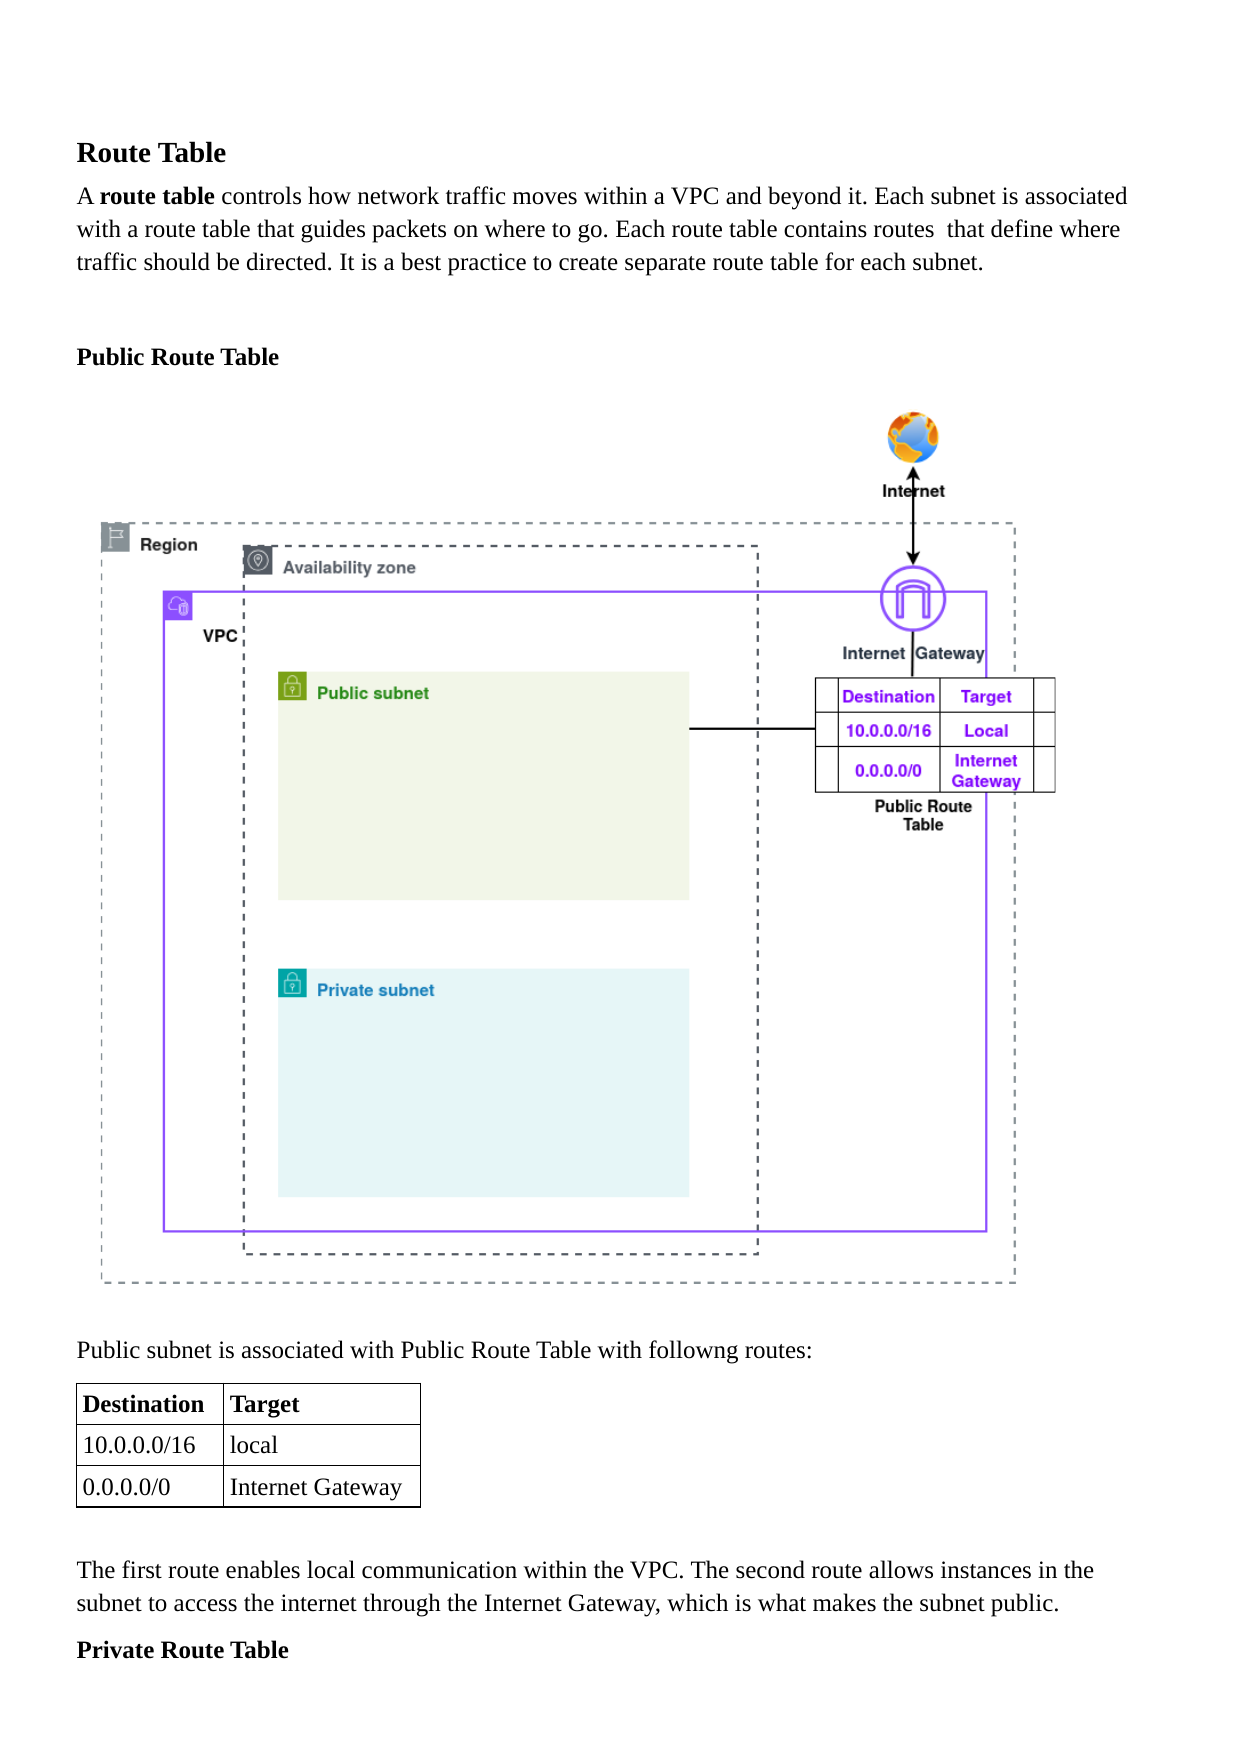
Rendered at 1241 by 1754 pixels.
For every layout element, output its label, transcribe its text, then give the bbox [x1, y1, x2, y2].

text Public subnet is associated with Public Route Table with followng routes: [76, 1335, 1164, 1364]
table_header Target [224, 1384, 420, 1424]
picture [100, 409, 1056, 1284]
text Private Route Table [76, 1636, 1164, 1664]
text Public Route Table [76, 342, 1164, 371]
text The first route enables local communication within the VPC. The second route allows instances in the subnet to access the internet through the Internet Gateway, which is what makes the subnet public. [76, 1555, 1164, 1617]
subtitle Route Table [76, 135, 1164, 168]
table_header Destination [77, 1384, 223, 1424]
table_cell 0.0.0.0/0 [77, 1466, 223, 1506]
table_cell Internet Gateway [224, 1466, 420, 1506]
table_cell local [224, 1425, 420, 1465]
text A route table controls how network traffic moves within a VPC and beyond it. Each subnet is associated with a route table that guides packets on where to go. Each route table contains routes that define where traffic should be directed. It is a best practice to create separate route table for each subnet. [76, 181, 1164, 276]
table_cell 10.0.0.0/16 [77, 1425, 223, 1465]
